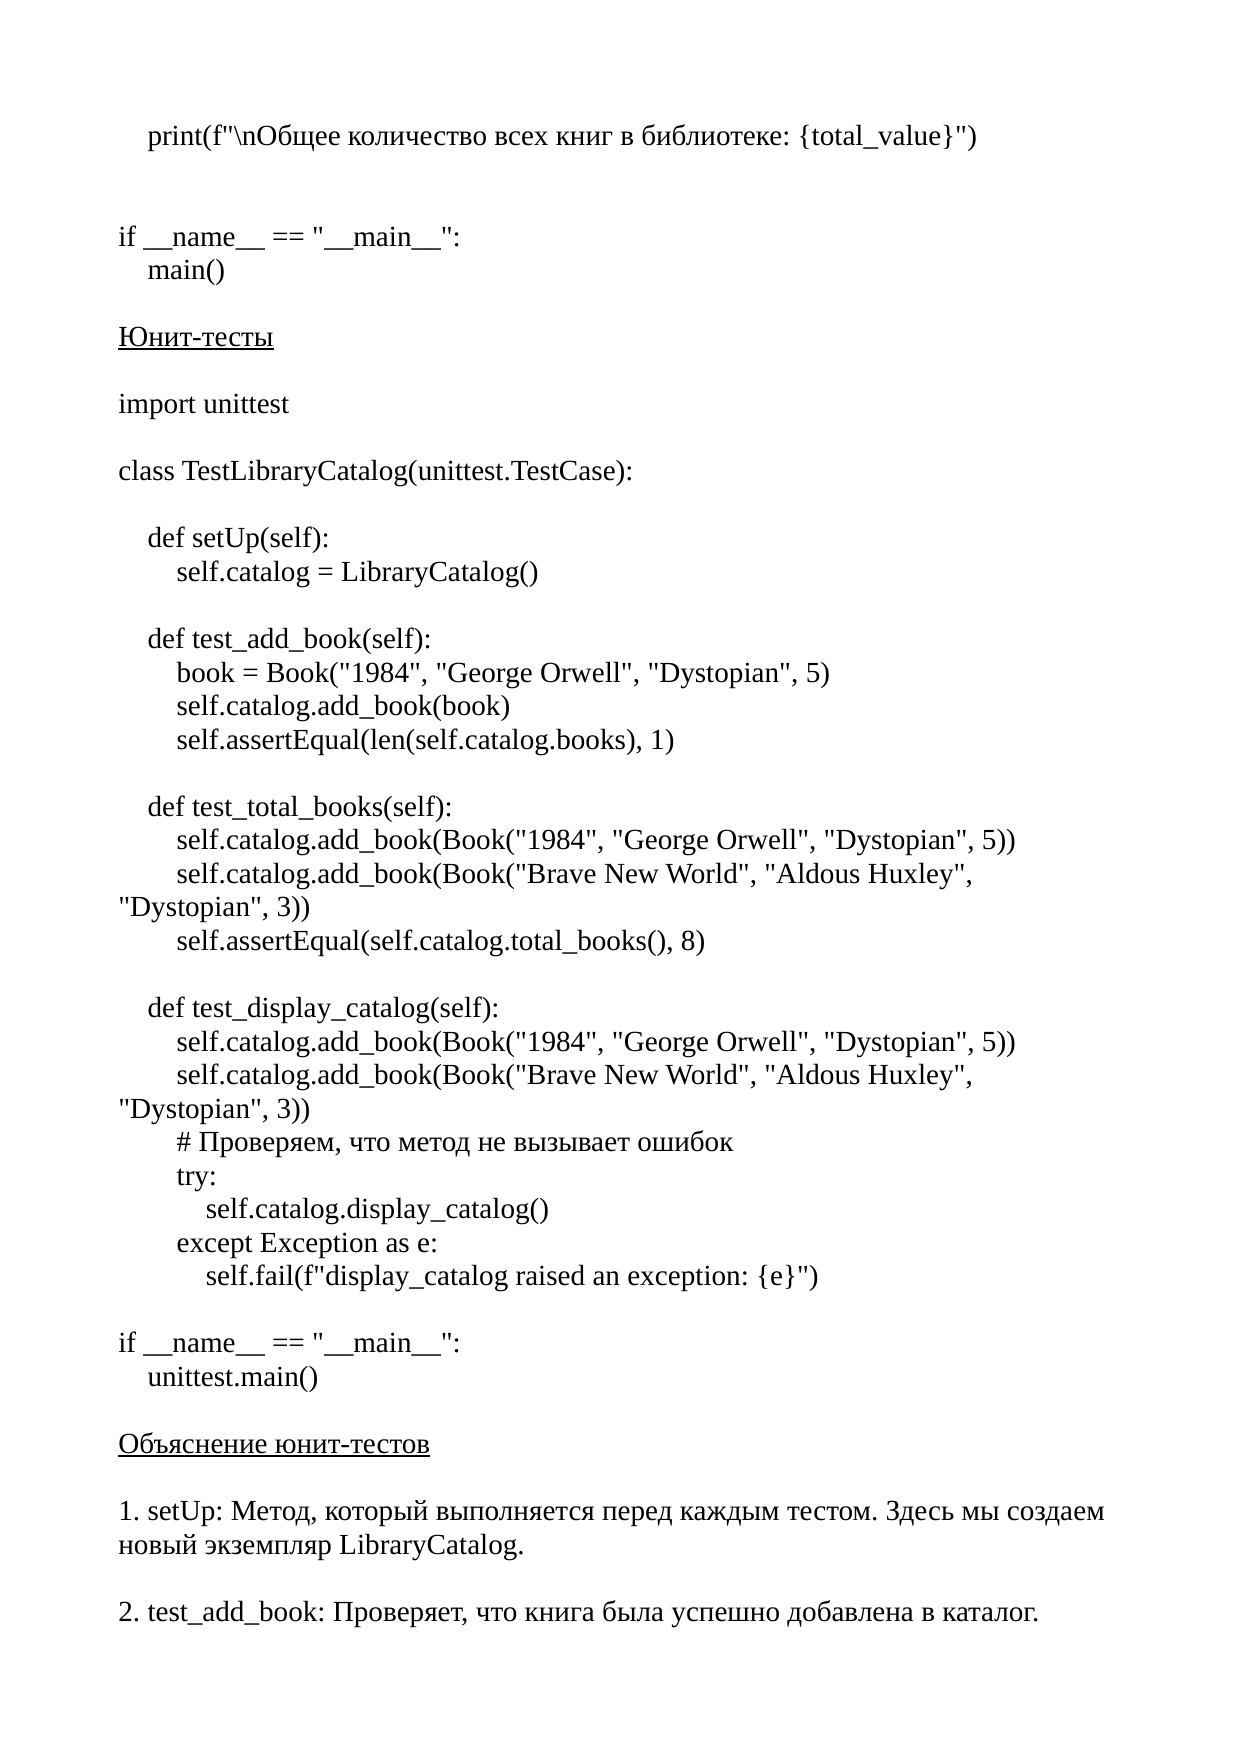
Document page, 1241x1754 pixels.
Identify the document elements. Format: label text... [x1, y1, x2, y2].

text print(f"\nОбщее количество всех книг в библиотеке: {total_value}") [118, 118, 1122, 152]
text book = Book("1984", "George Orwell", "Dystopian", 5) [118, 655, 1122, 688]
text self.catalog.add_book(Book("Brave New World", "Aldous Huxley", "Dystopian", 3)) [118, 1057, 1122, 1124]
text self.catalog.add_book(Book("1984", "George Orwell", "Dystopian", 5)) [118, 822, 1122, 856]
text import unittest [118, 386, 1122, 420]
text unittest.main() [118, 1359, 1122, 1393]
text def setUp(self): [118, 521, 1122, 554]
text self.fail(f"display_catalog raised an exception: {e}") [118, 1258, 1122, 1292]
text def test_total_books(self): [118, 789, 1122, 822]
text Юнит-тесты [118, 319, 1122, 353]
text # Проверяем, что метод не вызывает ошибок [118, 1124, 1122, 1158]
text class TestLibraryCatalog(unittest.TestCase): [118, 453, 1122, 487]
text self.catalog.display_catalog() [118, 1191, 1122, 1225]
text main() [118, 252, 1122, 286]
text self.catalog.add_book(Book("Brave New World", "Aldous Huxley", "Dystopian", 3)) [118, 856, 1122, 923]
text self.catalog = LibraryCatalog() [118, 554, 1122, 588]
text self.assertEqual(self.catalog.total_books(), 8) [118, 923, 1122, 957]
text def test_add_book(self): [118, 621, 1122, 655]
text Объяснение юнит-тестов [118, 1426, 1122, 1460]
text self.catalog.add_book(Book("1984", "George Orwell", "Dystopian", 5)) [118, 1024, 1122, 1057]
text 1. setUp: Метод, который выполняется перед каждым тестом. Здесь мы создаем новый экземпляр LibraryCatalog. [118, 1493, 1122, 1560]
text def test_display_catalog(self): [118, 990, 1122, 1024]
text try: [118, 1158, 1122, 1191]
text except Exception as e: [118, 1225, 1122, 1258]
text if __name__ == "__main__": [118, 219, 1122, 252]
text if __name__ == "__main__": [118, 1326, 1122, 1359]
text 2. test_add_book: Проверяет, что книга была успешно добавлена в каталог. [118, 1594, 1122, 1627]
text self.assertEqual(len(self.catalog.books), 1) [118, 722, 1122, 755]
text self.catalog.add_book(book) [118, 688, 1122, 722]
